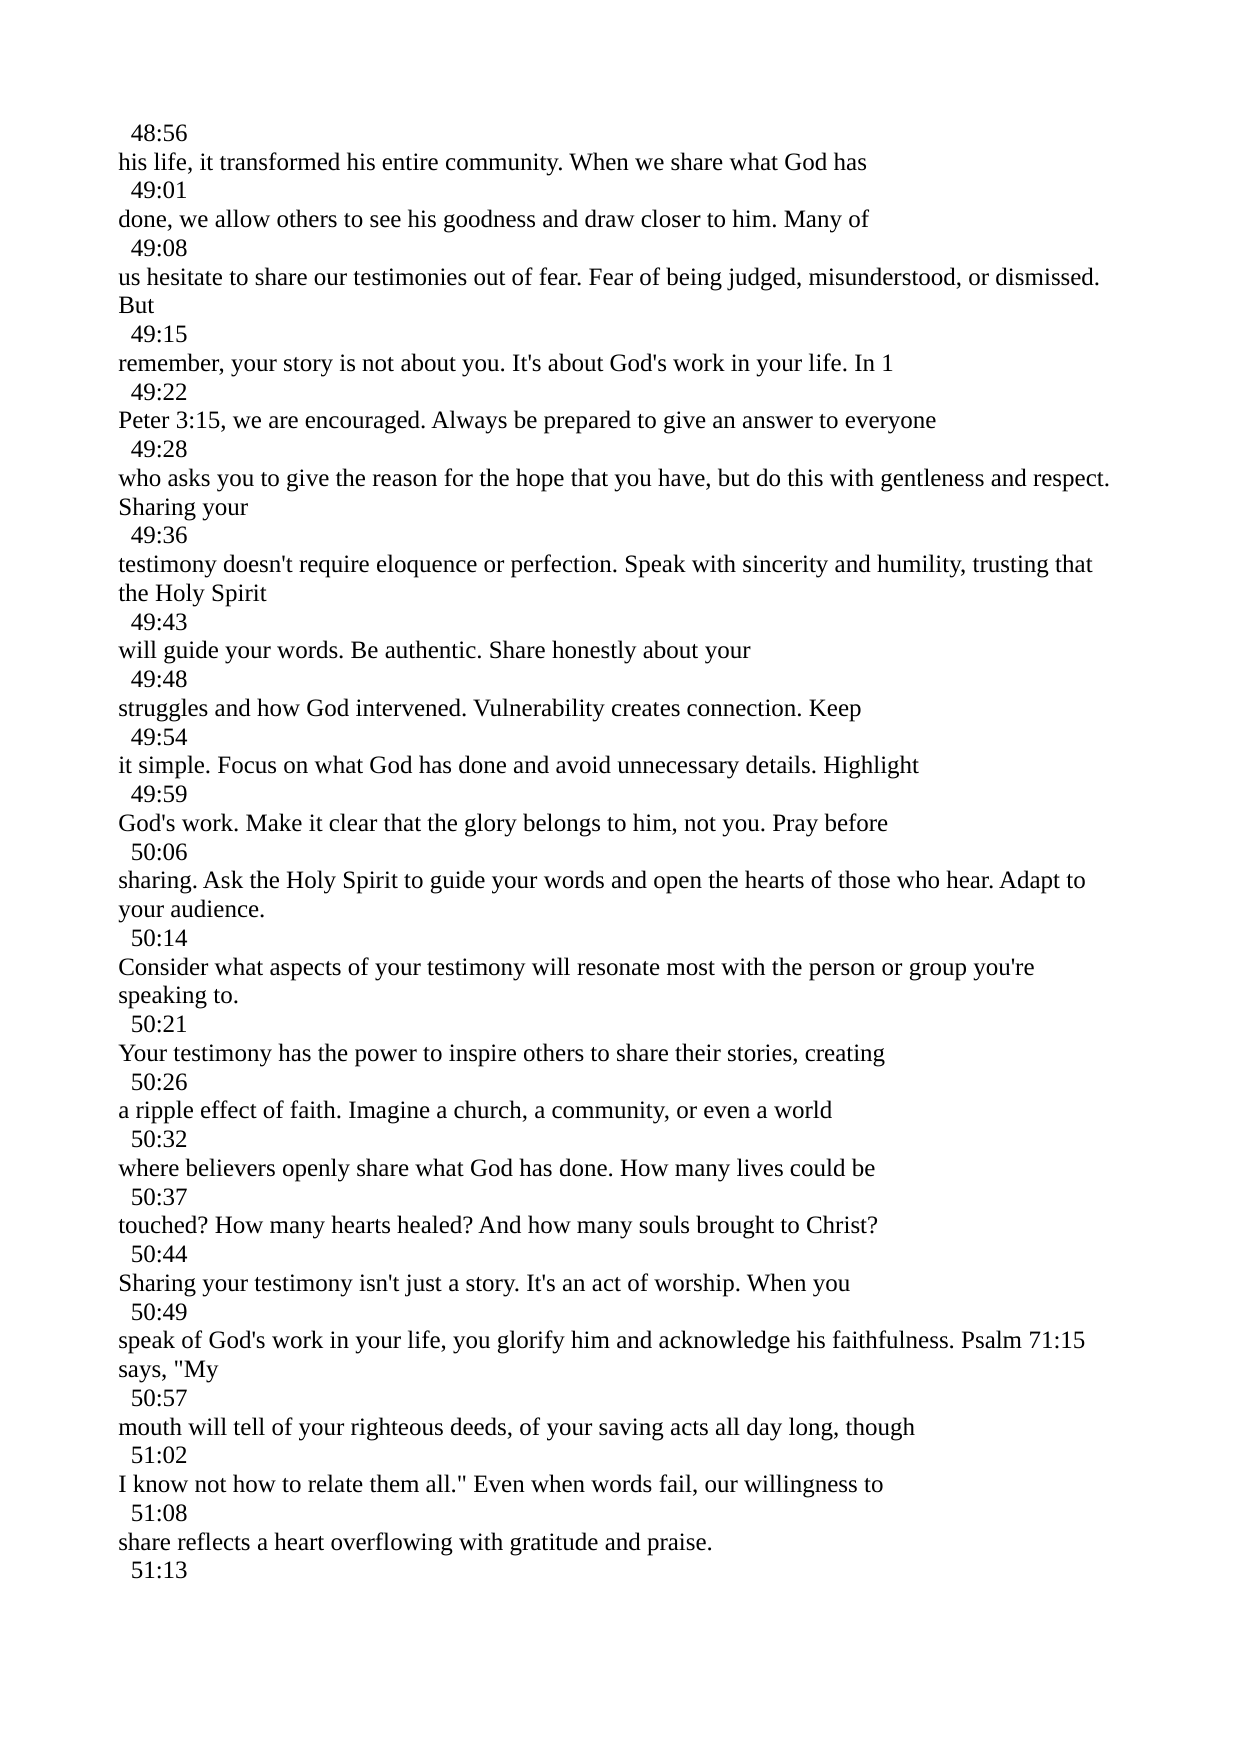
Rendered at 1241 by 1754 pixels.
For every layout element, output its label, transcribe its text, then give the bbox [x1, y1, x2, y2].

text Consider what aspects of your testimony will resonate most with the person or group you're speaking to. [118, 952, 1122, 1009]
text God's work. Make it clear that the glory belongs to him, not you. Pray before [118, 808, 1122, 837]
text 50:32 [131, 1124, 1105, 1153]
text where believers openly share what God has done. How many lives could be [118, 1153, 1122, 1182]
text it simple. Focus on what God has done and avoid unnecessary details. Highlight [118, 751, 1122, 779]
text 50:06 [131, 837, 1105, 866]
text 50:14 [131, 923, 1105, 952]
text who asks you to give the reason for the hope that you have, but do this with gentleness and respect. Sharing your [118, 463, 1122, 521]
text us hesitate to share our testimonies out of fear. Fear of being judged, misunderstood, or dismissed. But [118, 262, 1122, 319]
text Your testimony has the power to inspire others to share their stories, creating [118, 1038, 1122, 1067]
text will guide your words. Be authentic. Share honestly about your [118, 636, 1122, 664]
text 48:56 [131, 118, 1105, 147]
text 49:08 [131, 233, 1105, 262]
text 49:28 [131, 434, 1105, 463]
text a ripple effect of faith. Imagine a church, a community, or even a world [118, 1096, 1122, 1124]
text 51:13 [131, 1556, 1105, 1584]
text sharing. Ask the Holy Spirit to guide your words and open the hearts of those who hear. Adapt to your audience. [118, 866, 1122, 923]
text 51:02 [131, 1441, 1105, 1469]
text 49:48 [131, 664, 1105, 693]
text done, we allow others to see his goodness and draw closer to him. Many of [118, 204, 1122, 233]
text speak of God's work in your life, you glorify him and acknowledge his faithfulness. Psalm 71:15 says, "My [118, 1326, 1122, 1383]
text 49:01 [131, 176, 1105, 204]
text share reflects a heart overflowing with gratitude and praise. [118, 1527, 1122, 1556]
text mouth will tell of your righteous deeds, of your saving acts all day long, though [118, 1412, 1122, 1441]
text 50:49 [131, 1297, 1105, 1326]
text Peter 3:15, we are encouraged. Always be prepared to give an answer to everyone [118, 406, 1122, 434]
text 50:21 [131, 1009, 1105, 1038]
text 49:36 [131, 521, 1105, 549]
text 50:37 [131, 1182, 1105, 1211]
text 51:08 [131, 1498, 1105, 1527]
text touched? How many hearts healed? And how many souls brought to Christ? [118, 1211, 1122, 1239]
text struggles and how God intervened. Vulnerability creates connection. Keep [118, 693, 1122, 722]
text 49:54 [131, 722, 1105, 751]
text I know not how to relate them all." Even when words fail, our willingness to [118, 1469, 1122, 1498]
text 49:43 [131, 607, 1105, 636]
text his life, it transformed his entire community. When we share what God has [118, 147, 1122, 176]
text 49:15 [131, 319, 1105, 348]
text remember, your story is not about you. It's about God's work in your life. In 1 [118, 348, 1122, 377]
text 49:59 [131, 779, 1105, 808]
text 50:57 [131, 1383, 1105, 1412]
text Sharing your testimony isn't just a story. It's an act of worship. When you [118, 1268, 1122, 1297]
text 50:44 [131, 1239, 1105, 1268]
text 49:22 [131, 377, 1105, 406]
text testimony doesn't require eloquence or perfection. Speak with sincerity and humility, trusting that the Holy Spirit [118, 549, 1122, 607]
text 50:26 [131, 1067, 1105, 1096]
